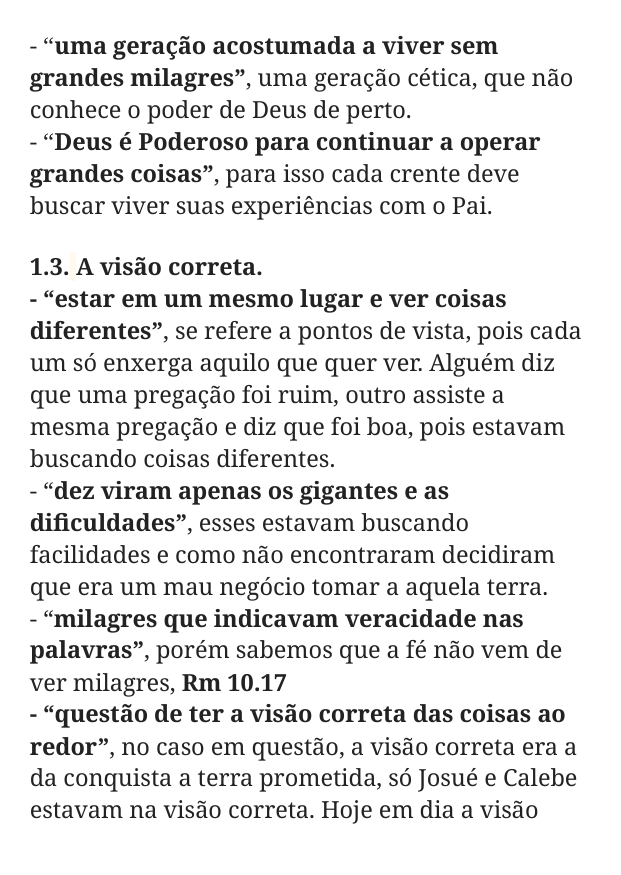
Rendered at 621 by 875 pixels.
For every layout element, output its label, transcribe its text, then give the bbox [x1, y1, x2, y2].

text - “questão de ter a visão correta das coisas ao redor”, no caso em questão, a visão correta era a da conquista a terra prometida, só Josué e Calebe estavam na visão correta. Hoje em dia a visão [29, 698, 591, 826]
text - “dez viram apenas os gigantes e as dificuldades”, esses estavam buscando facilidades e como não encontraram decidiram que era um mau negócio tomar a aquela terra. [29, 474, 591, 602]
text - “milagres que indicavam veracidade nas palavras”, porém sabemos que a fé não vem de ver milagres, Rm 10.17 [29, 602, 591, 698]
text - “estar em um mesmo lugar e ver coisas diferentes”, se refere a pontos de vista, pois cada um só enxerga aquilo que quer ver. Alguém diz que uma pregação foi ruim, outro assiste a mesma pregação e diz que foi boa, pois estavam buscando coisas diferentes. [29, 282, 591, 474]
text - “uma geração acostumada a viver sem grandes milagres”, uma geração cética, que não conhece o poder de Deus de perto. - “Deus é Poderoso para continuar a operar grandes coisas”, para isso cada crente deve buscar viver suas experiências com o Pai. 1.3. A visão correta. [29, 29, 591, 282]
